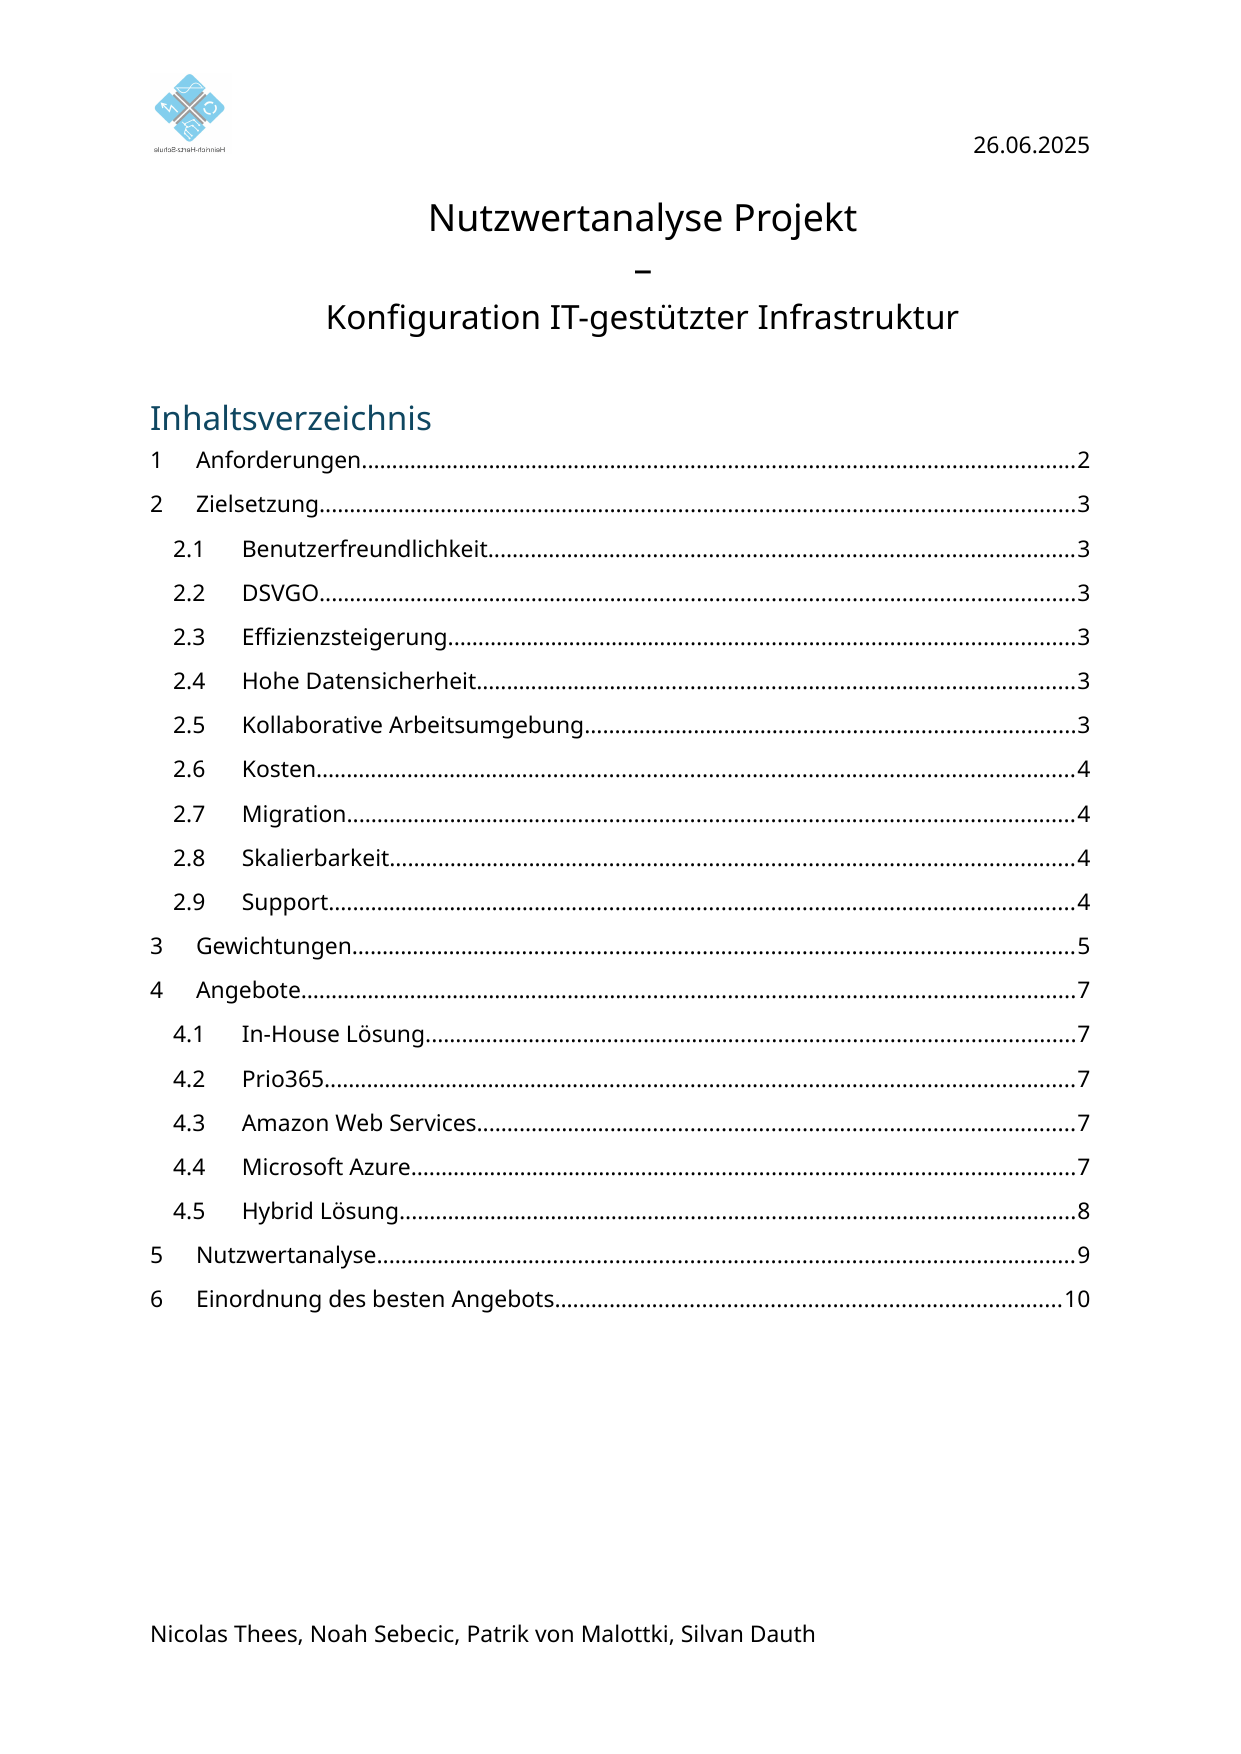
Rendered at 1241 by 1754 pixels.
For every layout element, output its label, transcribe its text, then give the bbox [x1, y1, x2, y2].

text 4.1 In-House Lösung 7 [173, 1018, 1090, 1049]
text Konfiguration IT-gestützter Infrastruktur [195, 293, 1090, 339]
text 6 Einordnung des besten Angebots 10 [150, 1283, 1090, 1314]
text 2.8 Skalierbarkeit 4 [173, 842, 1090, 873]
text 2.6 Kosten 4 [173, 753, 1090, 784]
text – [195, 242, 1090, 293]
text 5 Nutzwertanalyse 9 [150, 1239, 1090, 1270]
picture [150, 73, 233, 154]
text 2 Zielsetzung 3 [150, 488, 1090, 519]
text 3 Gewichtungen 5 [150, 930, 1090, 961]
text 4.4 Microsoft Azure 7 [173, 1151, 1090, 1182]
text 2.3 Effizienzsteigerung 3 [173, 621, 1090, 652]
text 2.4 Hohe Datensicherheit 3 [173, 665, 1090, 696]
text 4.5 Hybrid Lösung 8 [173, 1195, 1090, 1226]
text 2.1 Benutzerfreundlichkeit 3 [173, 532, 1090, 564]
text 2.9 Support 4 [173, 886, 1090, 917]
text Nutzwertanalyse Projekt [195, 191, 1090, 242]
text 2.5 Kollaborative Arbeitsumgebung 3 [173, 709, 1090, 740]
text 2.2 DSVGO 3 [173, 577, 1090, 608]
text 1 Anforderungen 2 [150, 444, 1090, 475]
text 4.3 Amazon Web Services 7 [173, 1107, 1090, 1138]
text 4 Angebote 7 [150, 974, 1090, 1005]
text 4.2 Prio365 7 [173, 1062, 1090, 1094]
text 2.7 Migration 4 [173, 797, 1090, 829]
subtitle Inhaltsverzeichnis [150, 395, 1090, 441]
